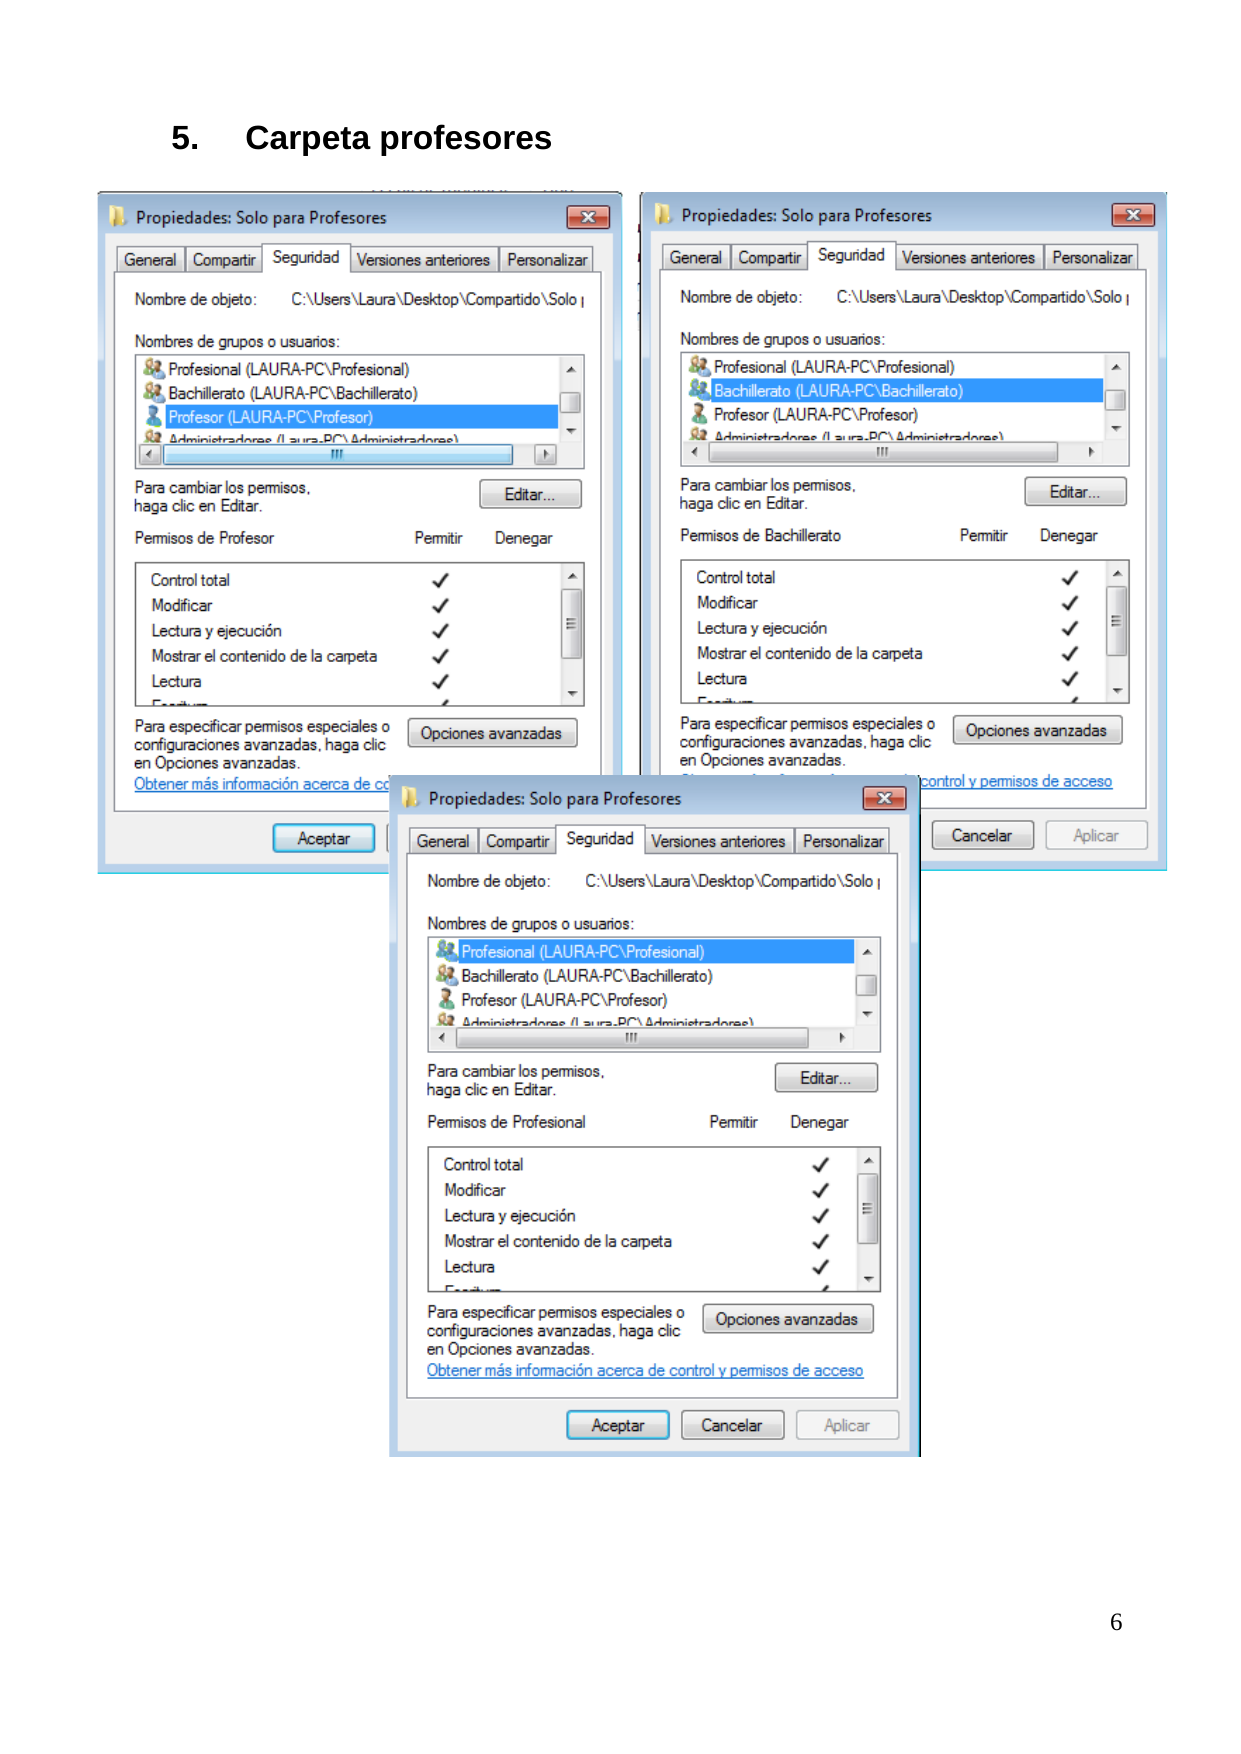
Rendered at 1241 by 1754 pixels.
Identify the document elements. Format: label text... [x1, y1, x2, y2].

picture [97, 190, 1168, 1457]
subtitle Carpeta profesores [171, 118, 1122, 157]
